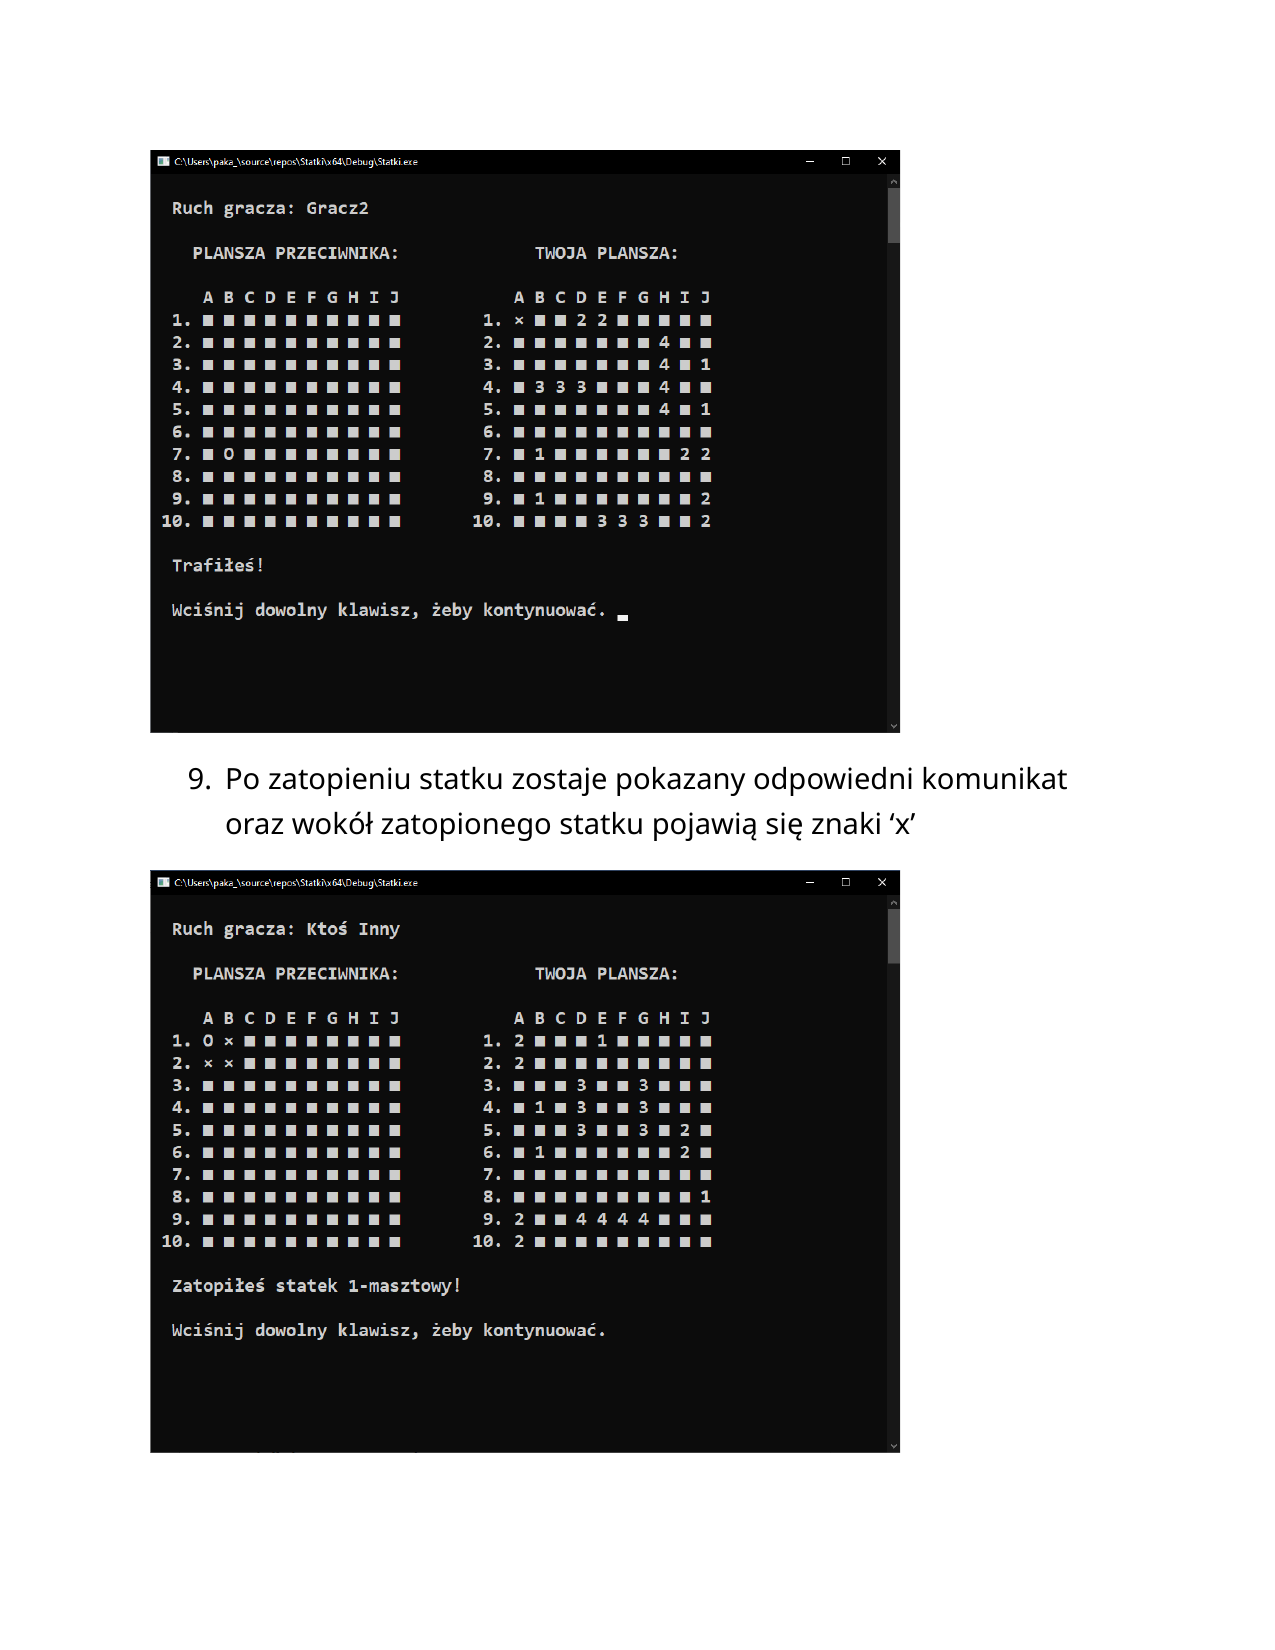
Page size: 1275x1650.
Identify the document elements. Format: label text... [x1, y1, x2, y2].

list Po zatopieniu statku zostaje pokazany odpowiedni komunikat oraz wokół zatopionego statku pojawią się znaki ‘x’ [187, 758, 1125, 843]
